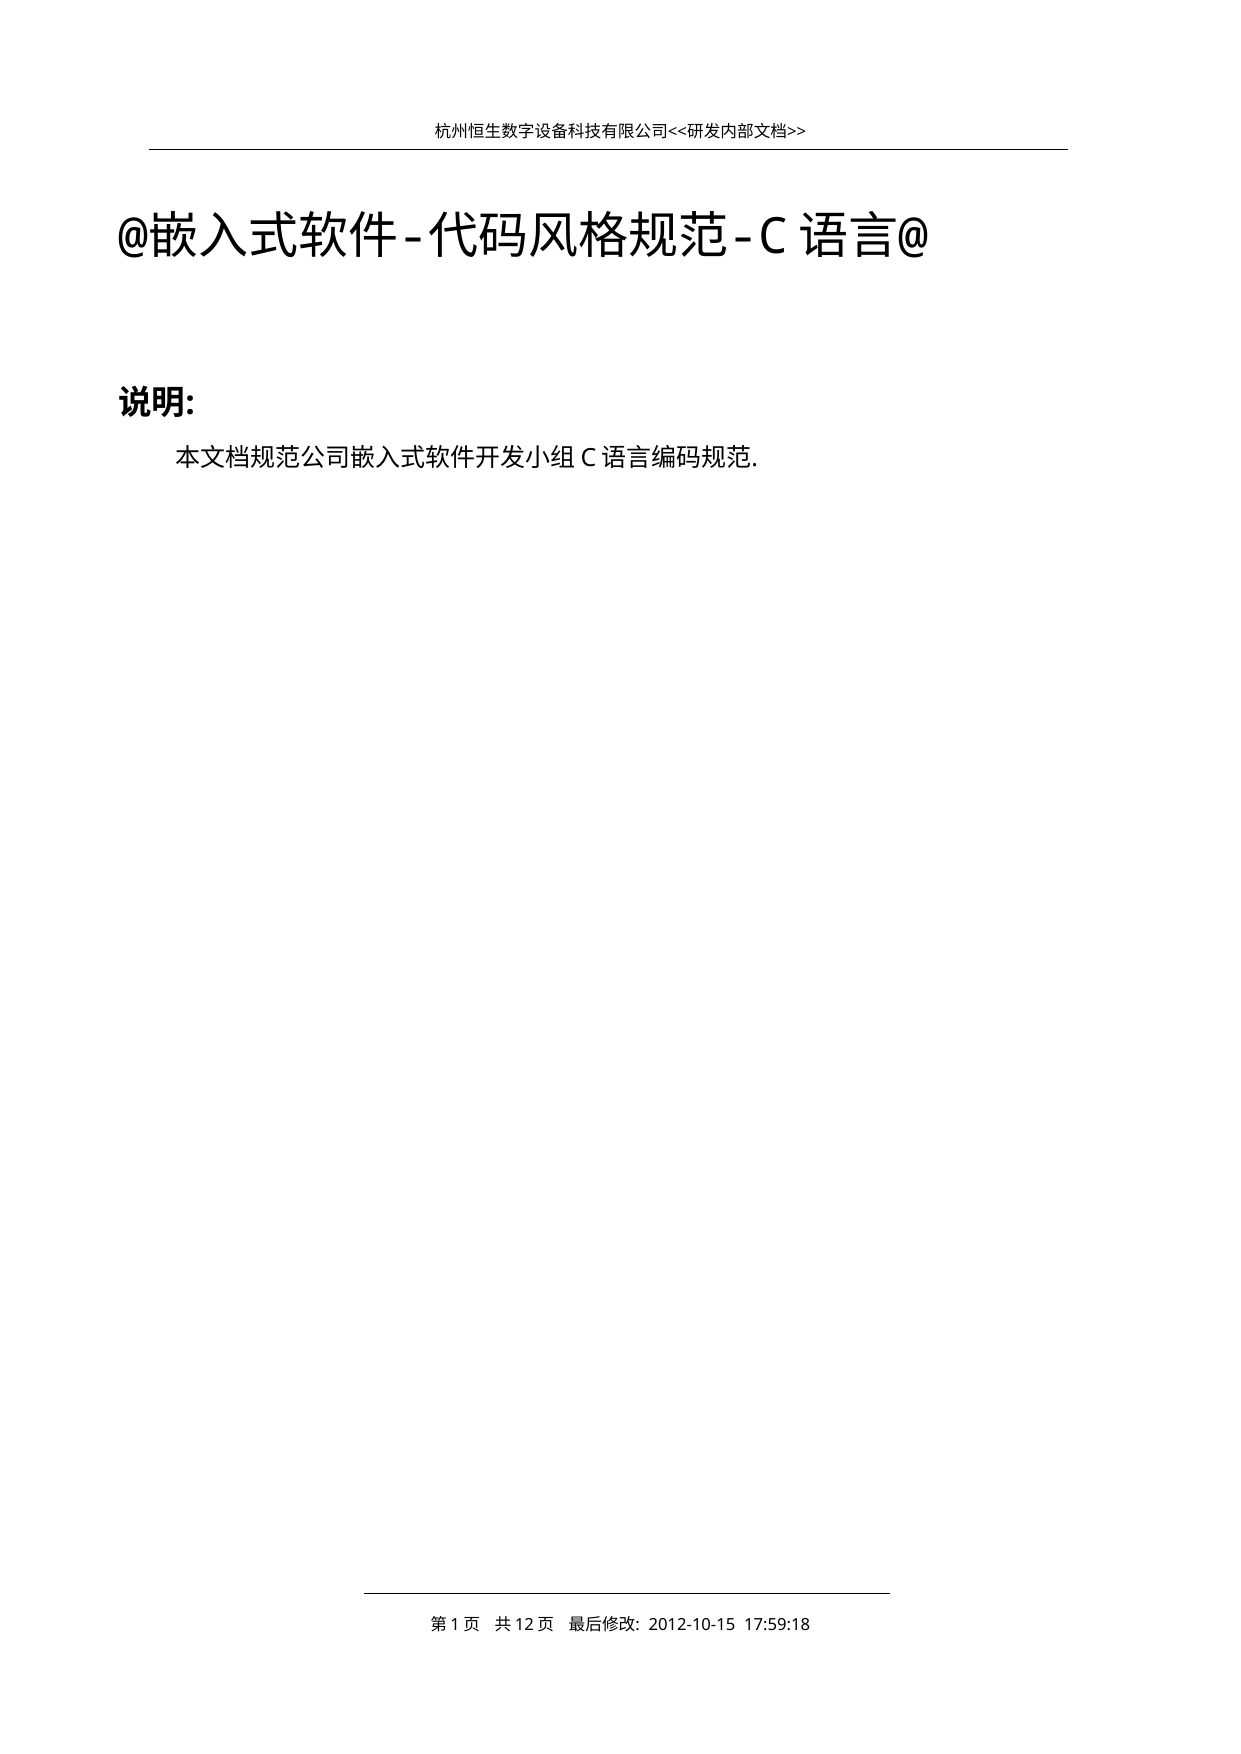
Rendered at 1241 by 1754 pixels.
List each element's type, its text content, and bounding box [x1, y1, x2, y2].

text 本文档规范公司嵌入式软件开发小组C语言编码规范. [118, 437, 1122, 473]
subtitle 说明: [118, 376, 1122, 425]
text @嵌入式软件-代码风格规范-C语言@ [118, 195, 1122, 268]
